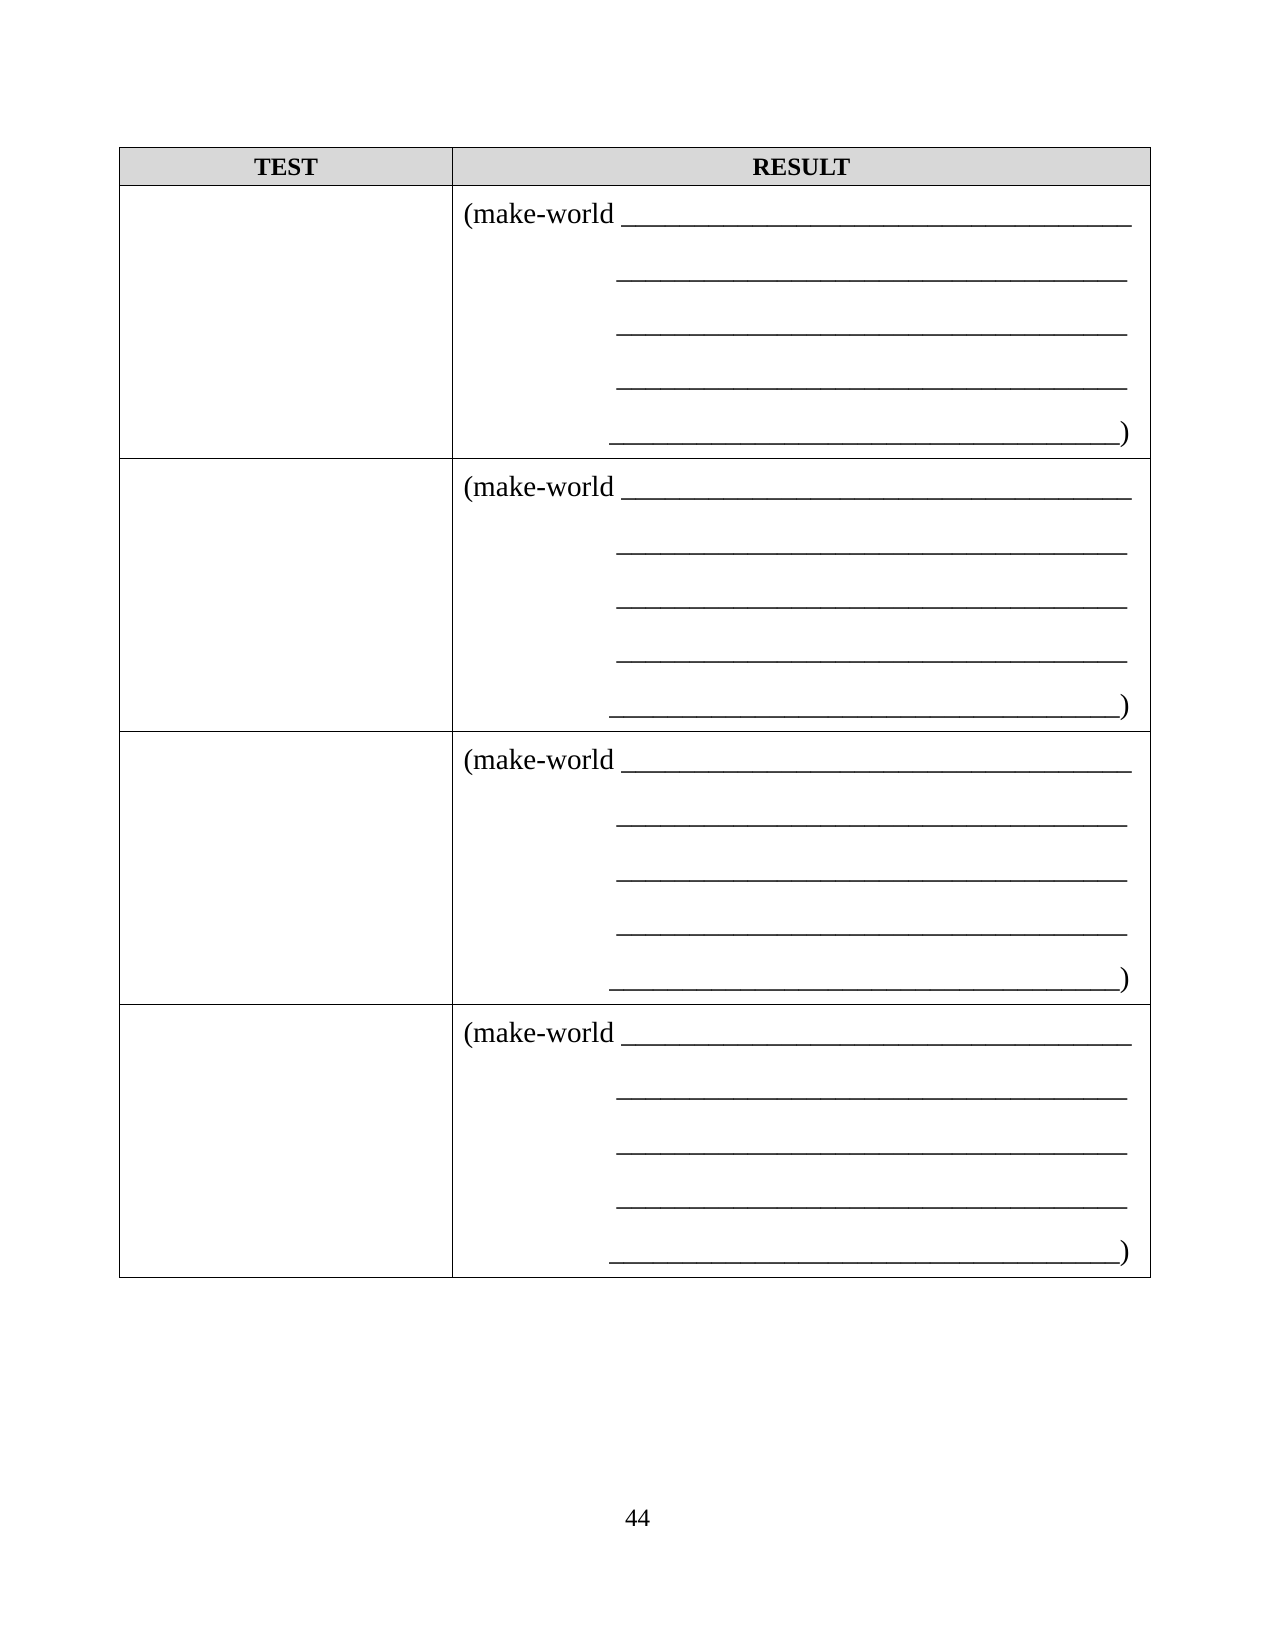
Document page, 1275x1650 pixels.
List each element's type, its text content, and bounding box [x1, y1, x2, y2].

table_cell [120, 459, 452, 731]
table_cell (make-world ___________________________________ ___________________________________ ___________________________________ ___________________________________ ___________________________________) [453, 1005, 1150, 1277]
table_header TEST [120, 148, 452, 185]
table_cell (make-world ___________________________________ ___________________________________ ___________________________________ ___________________________________ ___________________________________) [453, 186, 1150, 458]
table_header RESULT [453, 148, 1150, 185]
table_cell (make-world ___________________________________ ___________________________________ ___________________________________ ___________________________________ ___________________________________) [453, 459, 1150, 731]
table_cell [120, 1005, 452, 1277]
table_cell [120, 186, 452, 458]
table_cell [120, 732, 452, 1004]
table_cell (make-world ___________________________________ ___________________________________ ___________________________________ ___________________________________ ___________________________________) [453, 732, 1150, 1004]
